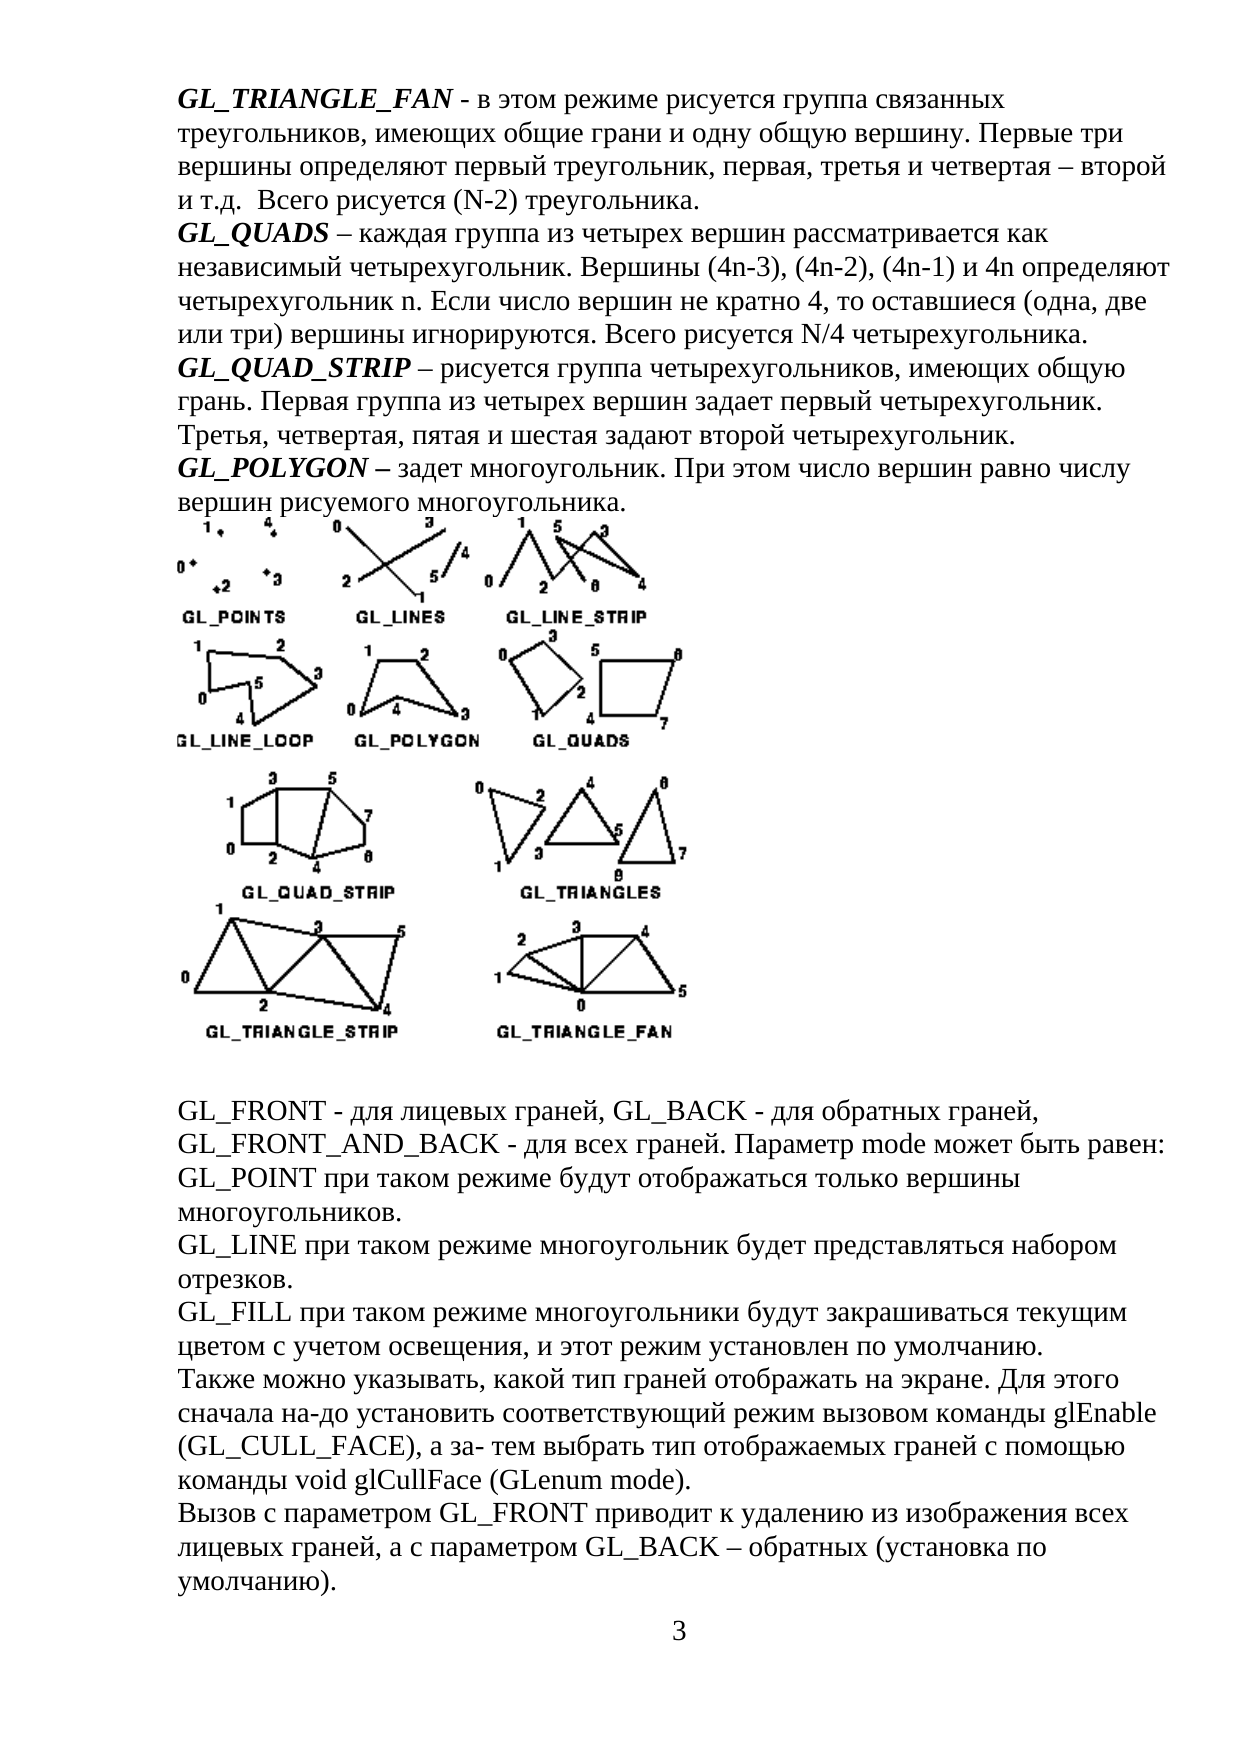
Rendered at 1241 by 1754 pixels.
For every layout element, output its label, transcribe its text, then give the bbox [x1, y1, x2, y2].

text GL_FRONT - для лицевых граней, GL_BACK - для обратных граней, GL_FRONT_AND_BACK - для всех граней. Параметр mode может быть равен: [177, 1093, 1181, 1160]
text GL_LINE при таком режиме многоугольник будет представляться набором отрезков. [177, 1227, 1181, 1294]
text GL_POLYGON – задет многоугольник. При этом число вершин равно числу вершин рисуемого многоугольника. [177, 450, 1181, 517]
picture [177, 517, 687, 1060]
text Вызов с параметром GL_FRONT приводит к удалению из изображения всех лицевых граней, а с параметром GL_BACK – обратных (установка по умолчанию). [177, 1496, 1181, 1596]
text GL_FILL при таком режиме многоугольники будут закрашиваться текущим цветом с учетом освещения, и этот режим установлен по умолчанию. [177, 1294, 1181, 1361]
text GL_QUAD_STRIP – рисуется группа четырехугольников, имеющих общую грань. Первая группа из четырех вершин задает первый четырехугольник. Третья, четвертая, пятая и шестая задают второй четырехугольник. [177, 350, 1181, 450]
text Также можно указывать, какой тип граней отображать на экране. Для этого сначала на-до установить соответствующий режим вызовом команды glEnable (GL_CULL_FACE), а за- тем выбрать тип отображаемых граней с помощью команды void glCullFace (GLenum mode). [177, 1361, 1181, 1496]
text GL_QUADS – каждая группа из четырех вершин рассматривается как независимый четырехугольник. Вершины (4n-3), (4n-2), (4n-1) и 4n определяют четырехугольник n. Если число вершин не кратно 4, то оставшиеся (одна, две или три) вершины игнорируются. Всего рисуется N/4 четырехугольника. [177, 216, 1181, 350]
text GL_POINT при таком режиме будут отображаться только вершины многоугольников. [177, 1160, 1181, 1227]
text GL_TRIANGLE_FAN - в этом режиме рисуется группа связанных треугольников, имеющих общие грани и одну общую вершину. Первые три вершины определяют первый треугольник, первая, третья и четвертая – второй и т.д. Всего рисуется (N-2) треугольника. [177, 81, 1181, 216]
